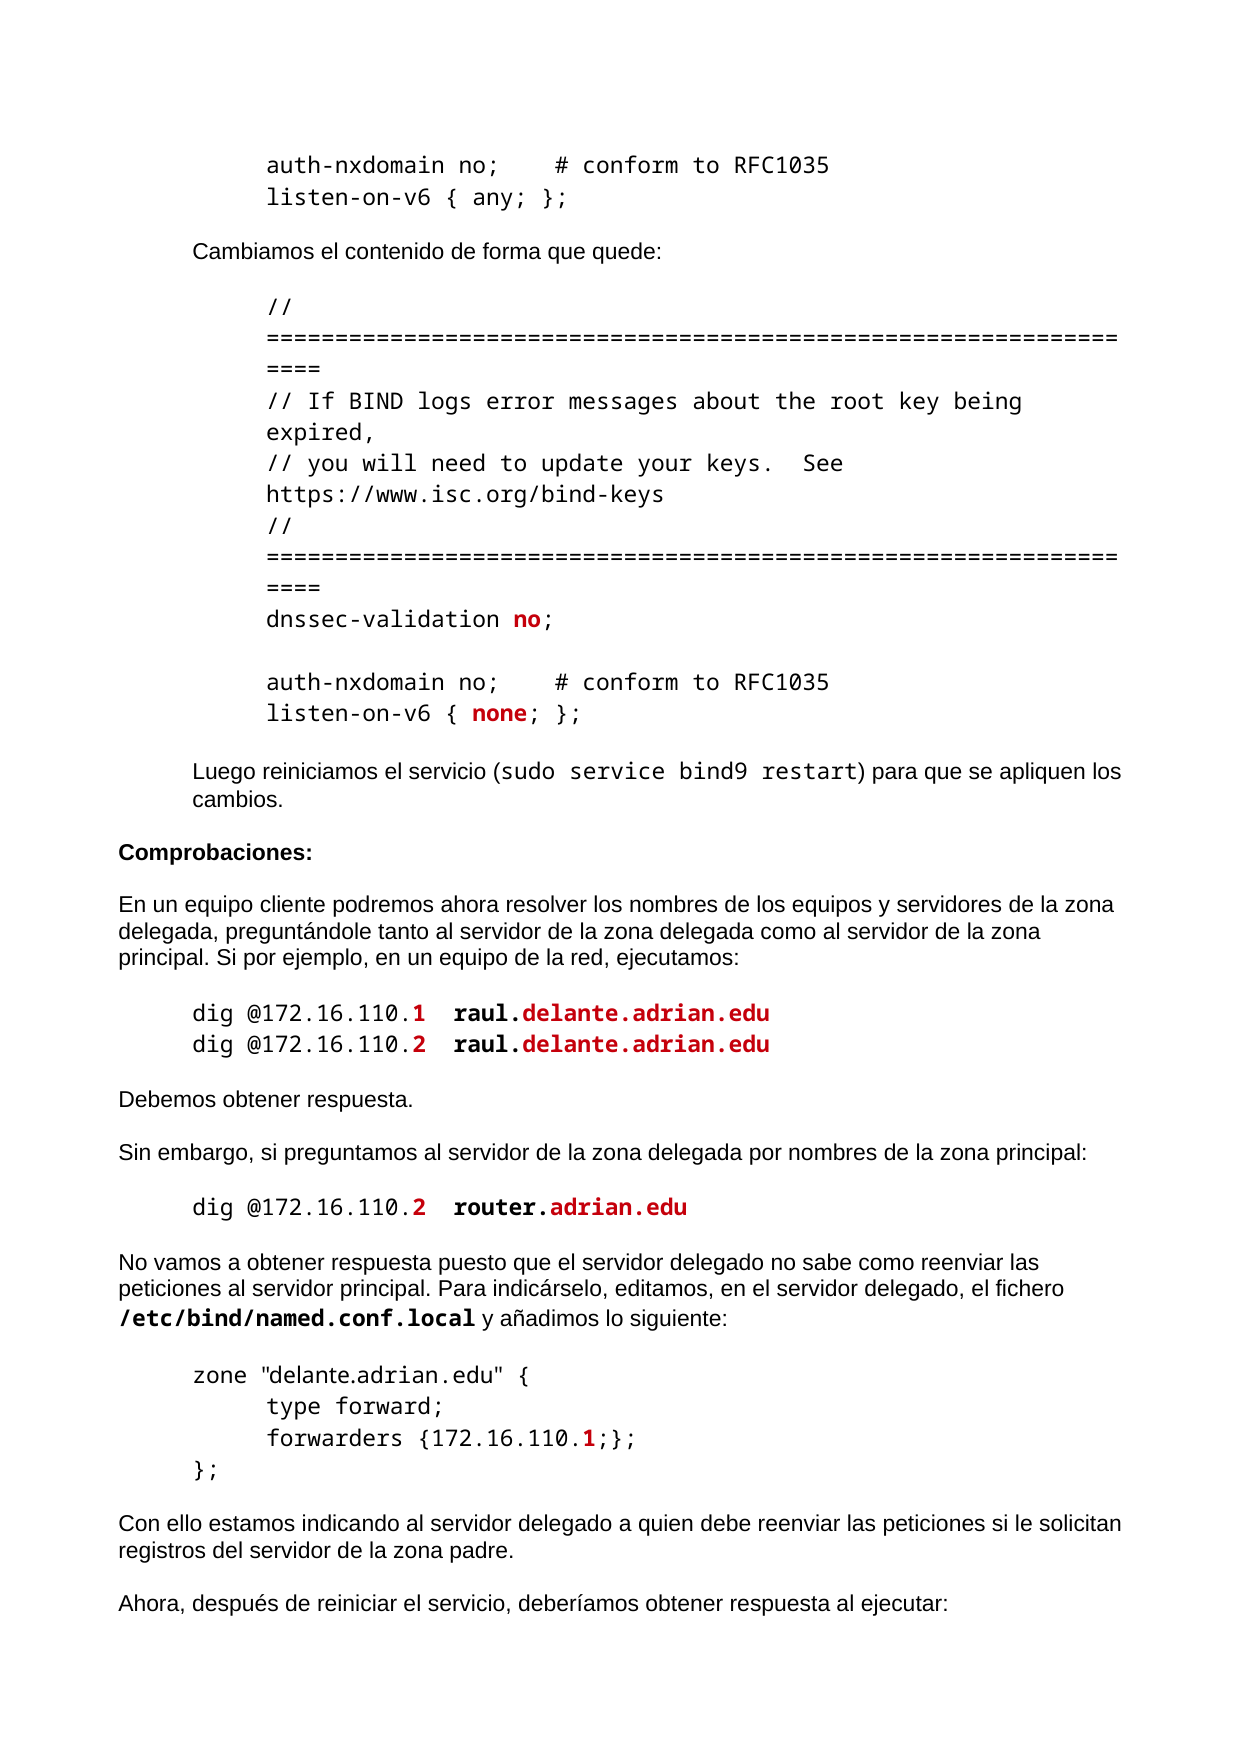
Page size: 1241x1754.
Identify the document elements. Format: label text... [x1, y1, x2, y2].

text forwarders {172.16.110.1;}; [266, 1422, 1122, 1453]
text // you will need to update your keys. See https://www.isc.org/bind-keys [266, 447, 1122, 510]
text listen-on-v6 { none; }; [266, 697, 1122, 728]
text }; [118, 1453, 1122, 1484]
text Sin embargo, si preguntamos al servidor de la zona delegada por nombres de la zona principal: [118, 1138, 1122, 1165]
text En un equipo cliente podremos ahora resolver los nombres de los equipos y servidores de la zona delegada, preguntándole tanto al servidor de la zona delegada como al servidor de la zona principal. Si por ejemplo, en un equipo de la red, ejecutamos: [118, 891, 1122, 971]
text dnssec-validation no; [266, 603, 1122, 635]
text listen-on-v6 { any; }; [266, 181, 1122, 212]
text // If BIND logs error messages about the root key being expired, [266, 385, 1122, 447]
text dig @172.16.110.2 router.adrian.edu [118, 1191, 1122, 1222]
text Debemos obtener respuesta. [118, 1086, 1122, 1112]
text zone "delante.adrian.edu" { [192, 1359, 1122, 1390]
text auth-nxdomain no; # conform to RFC1035 [266, 666, 1122, 697]
text Cambiamos el contenido de forma que quede: [192, 238, 1122, 264]
text auth-nxdomain no; # conform to RFC1035 [266, 149, 1122, 181]
text Ahora, después de reiniciar el servicio, deberíamos obtener respuesta al ejecutar: [118, 1589, 1122, 1616]
text No vamos a obtener respuesta puesto que el servidor delegado no sabe como reenviar las peticiones al servidor principal. Para indicárselo, editamos, en el servidor delegado, el fichero /etc/bind/named.conf.local y añadimos lo siguiente: [118, 1249, 1122, 1333]
text Comprobaciones: [118, 839, 1122, 865]
text //================================================================== [266, 510, 1122, 603]
text dig @172.16.110.2 raul.delante.adrian.edu [118, 1028, 1122, 1059]
text Con ello estamos indicando al servidor delegado a quien debe reenviar las peticiones si le solicitan registros del servidor de la zona padre. [118, 1510, 1122, 1563]
text //================================================================== [266, 291, 1122, 385]
text Luego reiniciamos el servicio (sudo service bind9 restart) para que se apliquen los cambios. [192, 755, 1122, 812]
text type forward; [192, 1390, 1122, 1422]
text dig @172.16.110.1 raul.delante.adrian.edu [118, 997, 1122, 1028]
